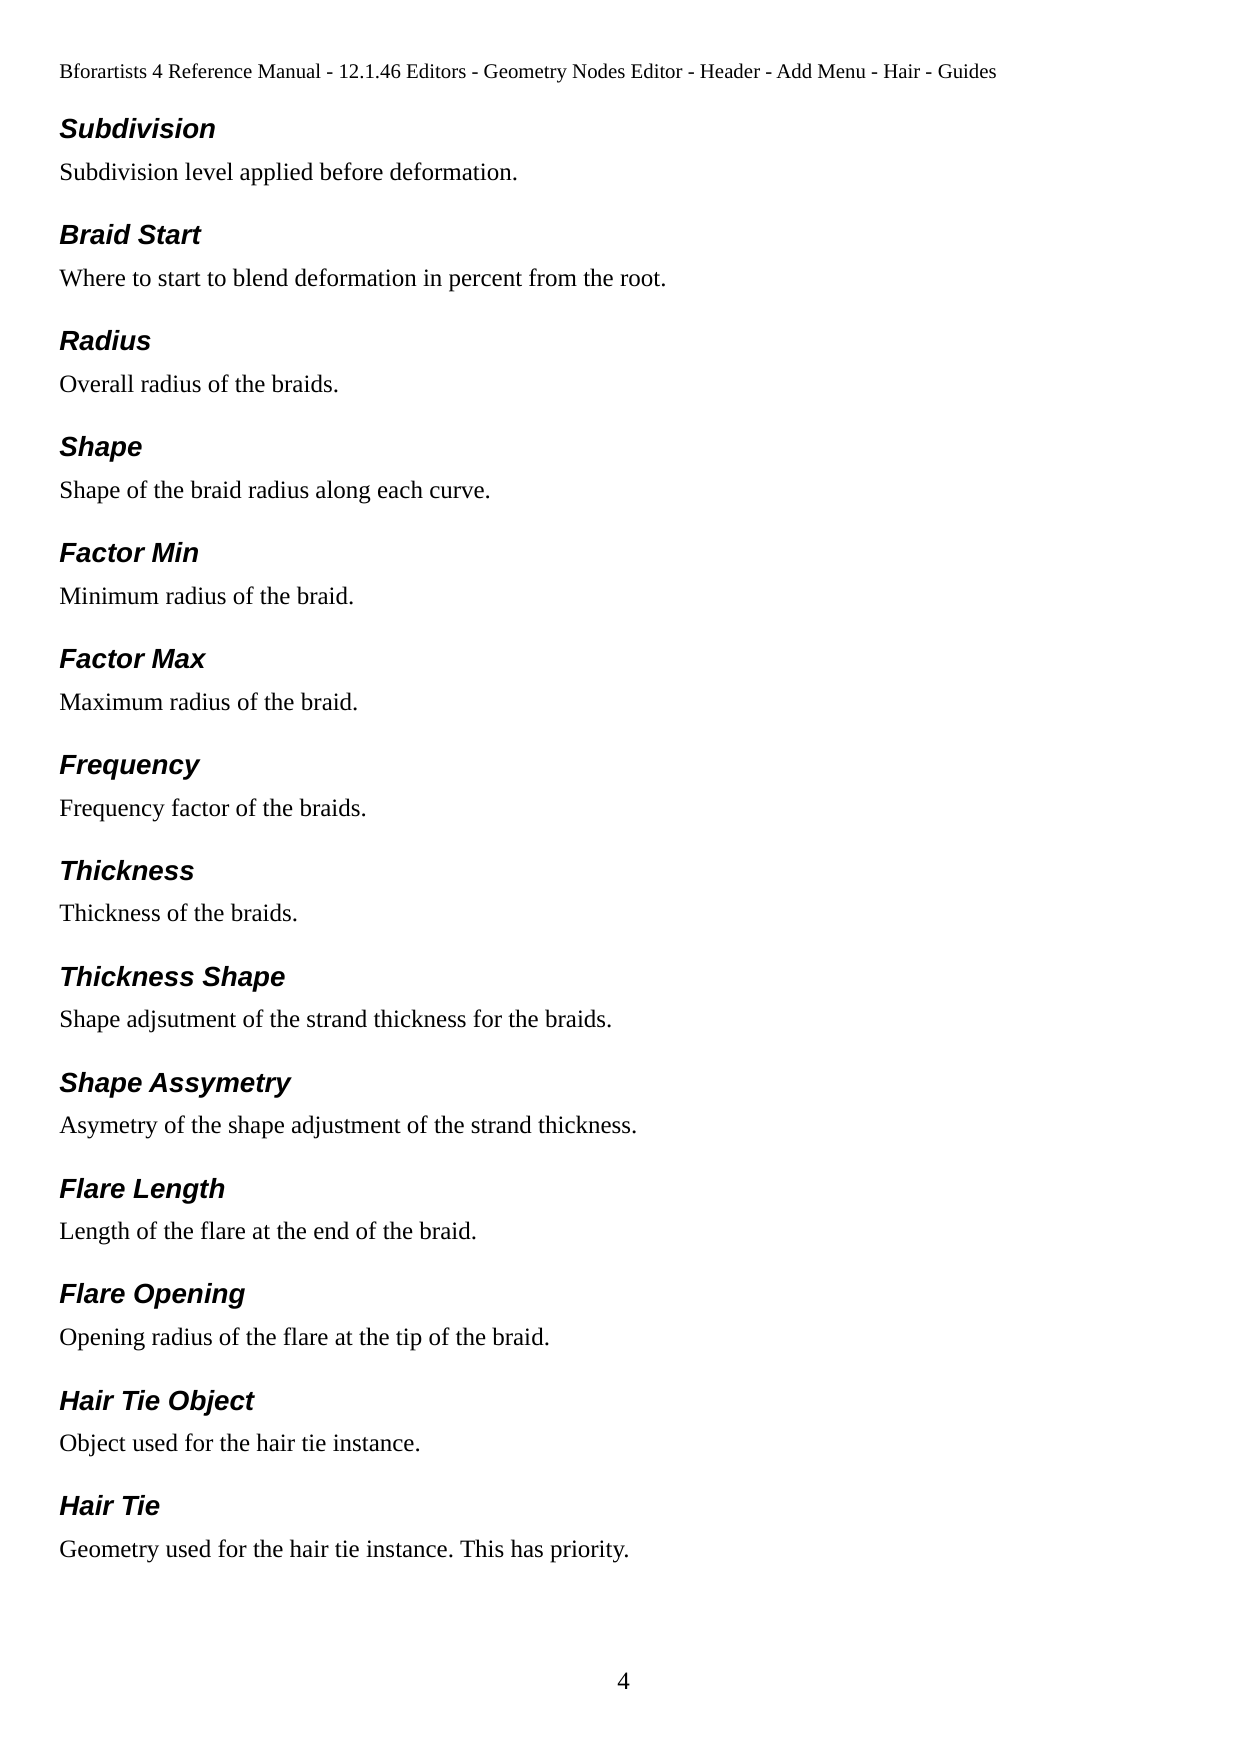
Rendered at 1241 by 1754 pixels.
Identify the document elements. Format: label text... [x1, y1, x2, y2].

subtitle Factor Min [59, 536, 1181, 568]
text Object used for the hair tie instance. [59, 1428, 1181, 1457]
text Shape adjsutment of the strand thickness for the braids. [59, 1004, 1181, 1033]
subtitle Thickness [59, 854, 1181, 886]
subtitle Flare Length [59, 1172, 1181, 1204]
subtitle Subdivision [59, 113, 1181, 144]
subtitle Hair Tie Object [59, 1384, 1181, 1416]
text Shape of the braid radius along each curve. [59, 475, 1181, 503]
text Maximum radius of the braid. [59, 687, 1181, 715]
text Opening radius of the flare at the tip of the braid. [59, 1322, 1181, 1351]
subtitle Shape [59, 430, 1181, 462]
text Where to start to blend deformation in percent from the root. [59, 263, 1181, 292]
text Geometry used for the hair tie instance. This has priority. [59, 1534, 1181, 1563]
text Frequency factor of the braids. [59, 793, 1181, 821]
text Asymetry of the shape adjustment of the strand thickness. [59, 1110, 1181, 1139]
text Thickness of the braids. [59, 898, 1181, 927]
subtitle Radius [59, 324, 1181, 356]
text Minimum radius of the braid. [59, 581, 1181, 609]
subtitle Shape Assymetry [59, 1066, 1181, 1098]
text Length of the flare at the end of the braid. [59, 1216, 1181, 1245]
subtitle Frequency [59, 748, 1181, 780]
subtitle Braid Start [59, 218, 1181, 250]
text Subdivision level applied before deformation. [59, 157, 1181, 186]
text Overall radius of the braids. [59, 369, 1181, 398]
subtitle Factor Max [59, 642, 1181, 674]
subtitle Flare Opening [59, 1278, 1181, 1310]
subtitle Thickness Shape [59, 960, 1181, 992]
subtitle Hair Tie [59, 1490, 1181, 1522]
